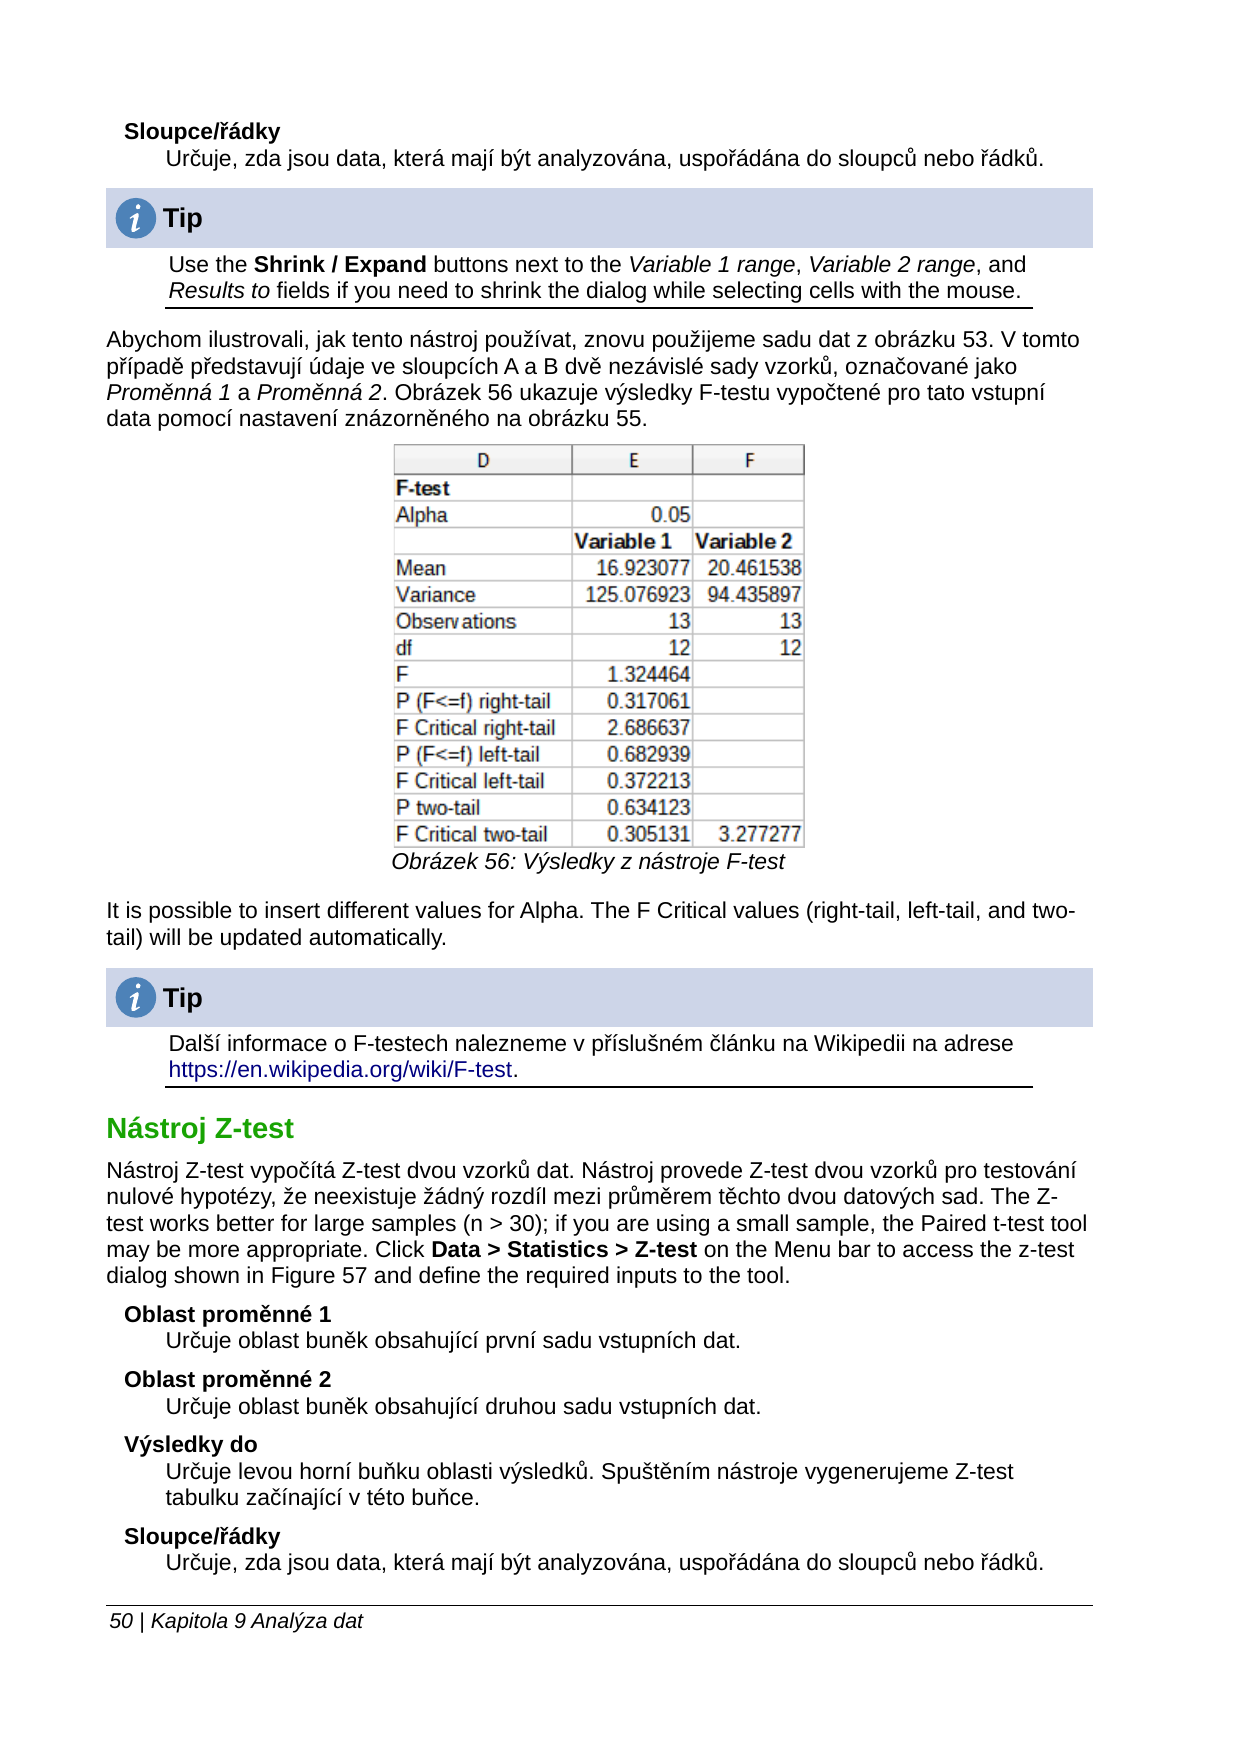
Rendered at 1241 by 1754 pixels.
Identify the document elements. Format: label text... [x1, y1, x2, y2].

text Nástroj Z-test vypočítá Z-test dvou vzorků dat. Nástroj provede Z-test dvou vzorků pro testování nulové hypotézy, že neexistuje žádný rozdíl mezi průměrem těchto dvou datových sad. The Z-test works better for large samples (n > 30); if you are using a small sample, the Paired t-test tool may be more appropriate. Click Data > Statistics > Z-test on the Menu bar to access the z-test dialog shown in Figure 57 and define the required inputs to the tool. [106, 1157, 1093, 1288]
text Další informace o F-testech nalezneme v příslušném článku na Wikipedii na adrese https://en.wikipedia.org/wiki/F-test. [165, 1027, 1033, 1086]
subtitle Tip [106, 188, 1093, 248]
text Oblast proměnné 2 [124, 1366, 1093, 1393]
text Obrázek 56: Výsledky z nástroje F-test [391, 444, 808, 874]
text Use the Shrink / Expand buttons next to the Variable 1 range, Variable 2 range, and Results to fields if you need to shrink the dialog while selecting cells with the mouse. [165, 248, 1033, 307]
text Sloupce/řádky [124, 1523, 1093, 1549]
text Určuje, zda jsou data, která mají být analyzována, uspořádána do sloupců nebo řádků. [165, 1549, 1093, 1576]
picture [393, 444, 805, 848]
subtitle Tip [106, 968, 1093, 1027]
text Určuje oblast buněk obsahující druhou sadu vstupních dat. [165, 1393, 1093, 1419]
text Výsledky do [124, 1431, 1093, 1458]
text Abychom ilustrovali, jak tento nástroj používat, znovu použijeme sadu dat z obrázku 53. V tomto případě představují údaje ve sloupcích A a B dvě nezávislé sady vzorků, označované jako Proměnná 1 a Proměnná 2. Obrázek 56 ukazuje výsledky F-testu vypočtené pro tato vstupní data pomocí nastavení znázorněného na obrázku 55. [106, 326, 1093, 432]
text Oblast proměnné 1 [124, 1301, 1093, 1327]
text It is possible to insert different values for Alpha. The F Critical values (right-tail, left-tail, and two-tail) will be updated automatically. [106, 897, 1093, 950]
text Určuje levou horní buňku oblasti výsledků. Spuštěním nástroje vygenerujeme Z-test tabulku začínající v této buňce. [165, 1458, 1093, 1511]
text Určuje, zda jsou data, která mají být analyzována, uspořádána do sloupců nebo řádků. [165, 144, 1093, 171]
text Určuje oblast buněk obsahující první sadu vstupních dat. [165, 1327, 1093, 1354]
subtitle Nástroj Z-test [106, 1111, 1093, 1145]
text Sloupce/řádky [124, 118, 1093, 144]
